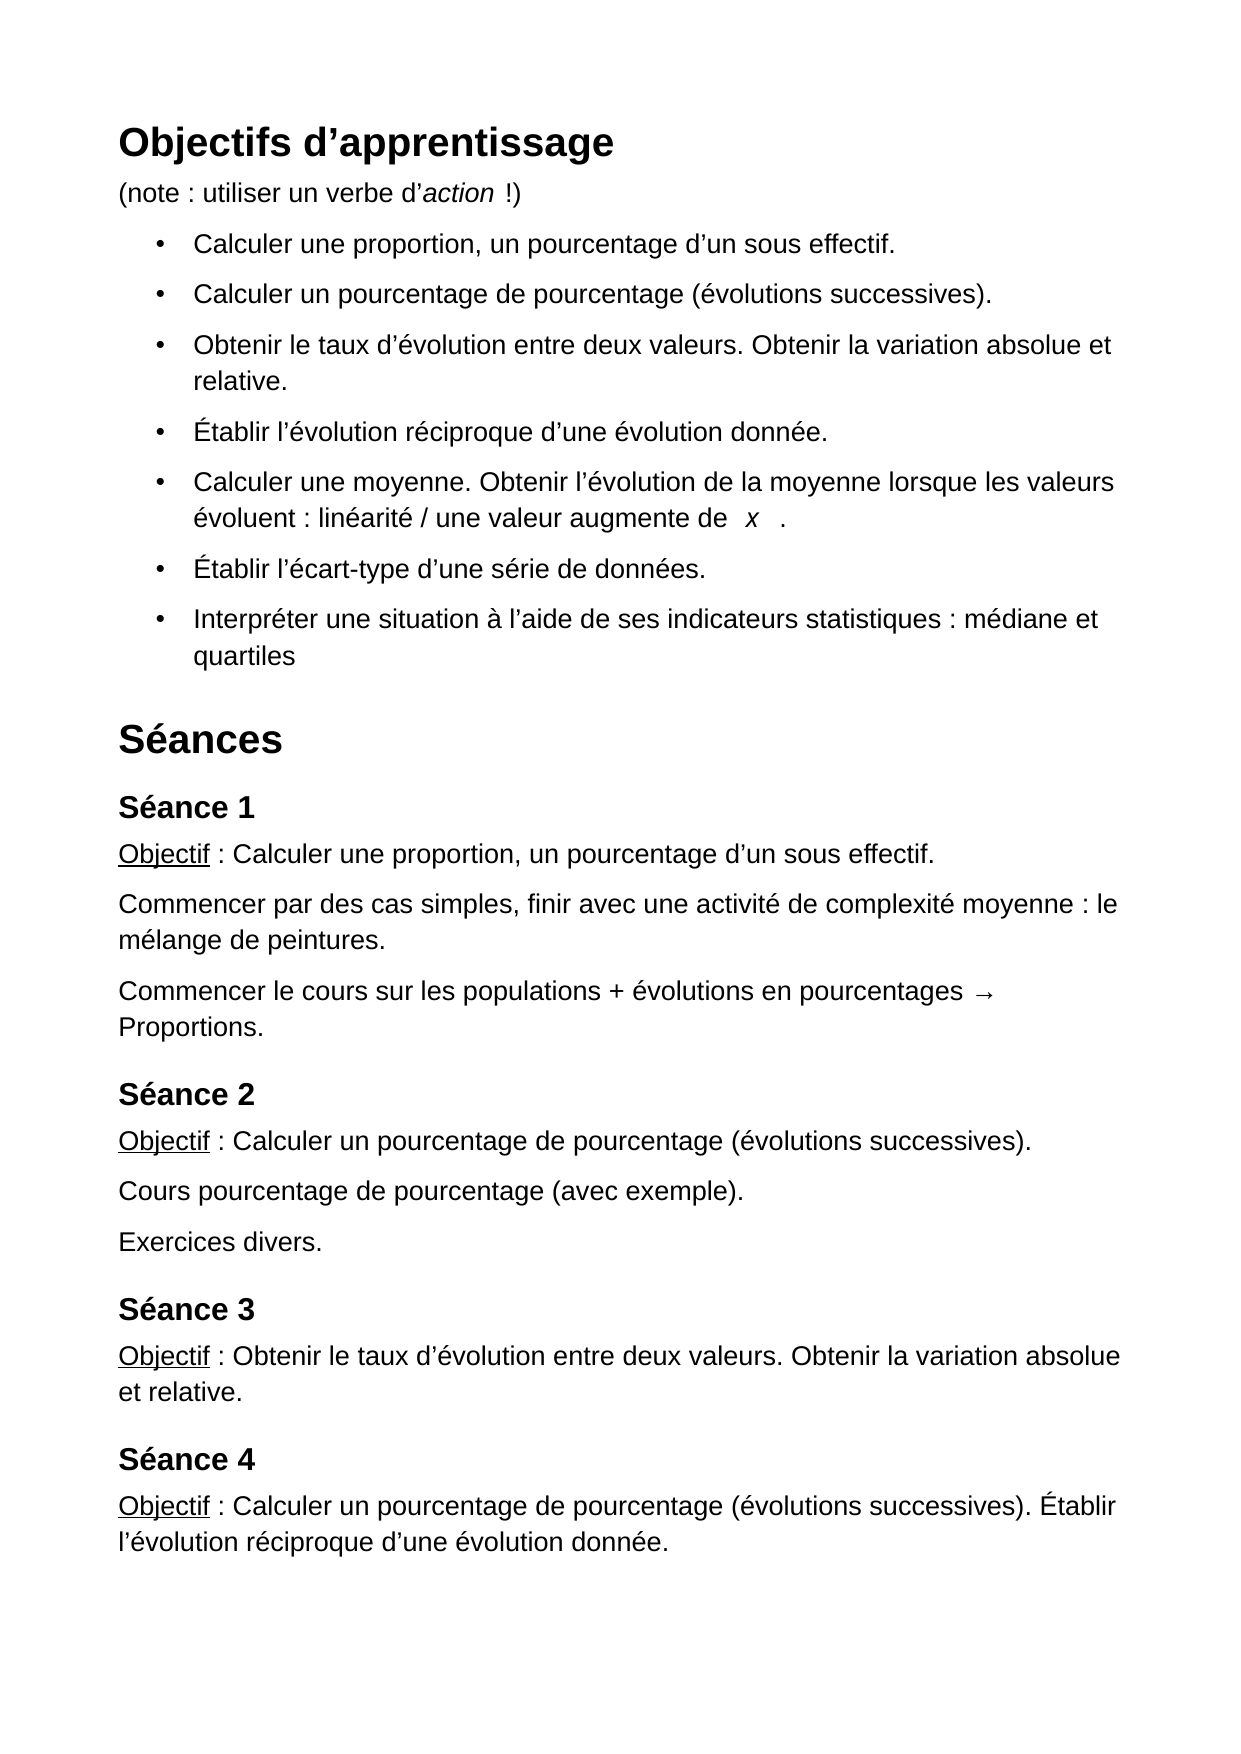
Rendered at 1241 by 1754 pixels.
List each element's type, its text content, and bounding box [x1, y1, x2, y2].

text Objectif : Obtenir le taux d’évolution entre deux valeurs. Obtenir la variation absolue et relative. [118, 1340, 1122, 1407]
list Calculer un pourcentage de pourcentage (évolutions successives). [156, 278, 1122, 310]
subtitle Séance 4 [118, 1441, 1122, 1477]
text Objectif : Calculer un pourcentage de pourcentage (évolutions successives). Établir l’évolution réciproque d’une évolution donnée. [118, 1489, 1122, 1557]
text Commencer par des cas simples, finir avec une activité de complexité moyenne : le mélange de peintures. [118, 888, 1122, 956]
text Objectif : Calculer une proportion, un pourcentage d’un sous effectif. [118, 838, 1122, 869]
subtitle Séance 3 [118, 1291, 1122, 1327]
subtitle Séance 1 [118, 789, 1122, 825]
list Obtenir le taux d’évolution entre deux valeurs. Obtenir la variation absolue et relative. [156, 329, 1122, 396]
subtitle Objectifs d’apprentissage [118, 118, 1122, 165]
text Commencer le cours sur les populations + évolutions en pourcentages → Proportions. [118, 975, 1122, 1042]
list Interpréter une situation à l’aide de ses indicateurs statistiques : médiane et quartiles [156, 603, 1122, 671]
text Objectif : Calculer un pourcentage de pourcentage (évolutions successives). [118, 1125, 1122, 1156]
text Exercices divers. [118, 1226, 1122, 1257]
subtitle Séances [118, 715, 1122, 762]
list Établir l’évolution réciproque d’une évolution donnée. [156, 416, 1122, 447]
subtitle Séance 2 [118, 1076, 1122, 1112]
list Calculer une proportion, un pourcentage d’un sous effectif. [156, 228, 1122, 259]
text (note : utiliser un verbe d’action !) [118, 177, 1122, 209]
list Établir l’écart-type d’une série de données. [156, 553, 1122, 584]
text Cours pourcentage de pourcentage (avec exemple). [118, 1175, 1122, 1206]
list Calculer une moyenne. Obtenir l’évolution de la moyenne lorsque les valeurs évoluent : linéarité / une valeur augmente de. [156, 466, 1122, 534]
